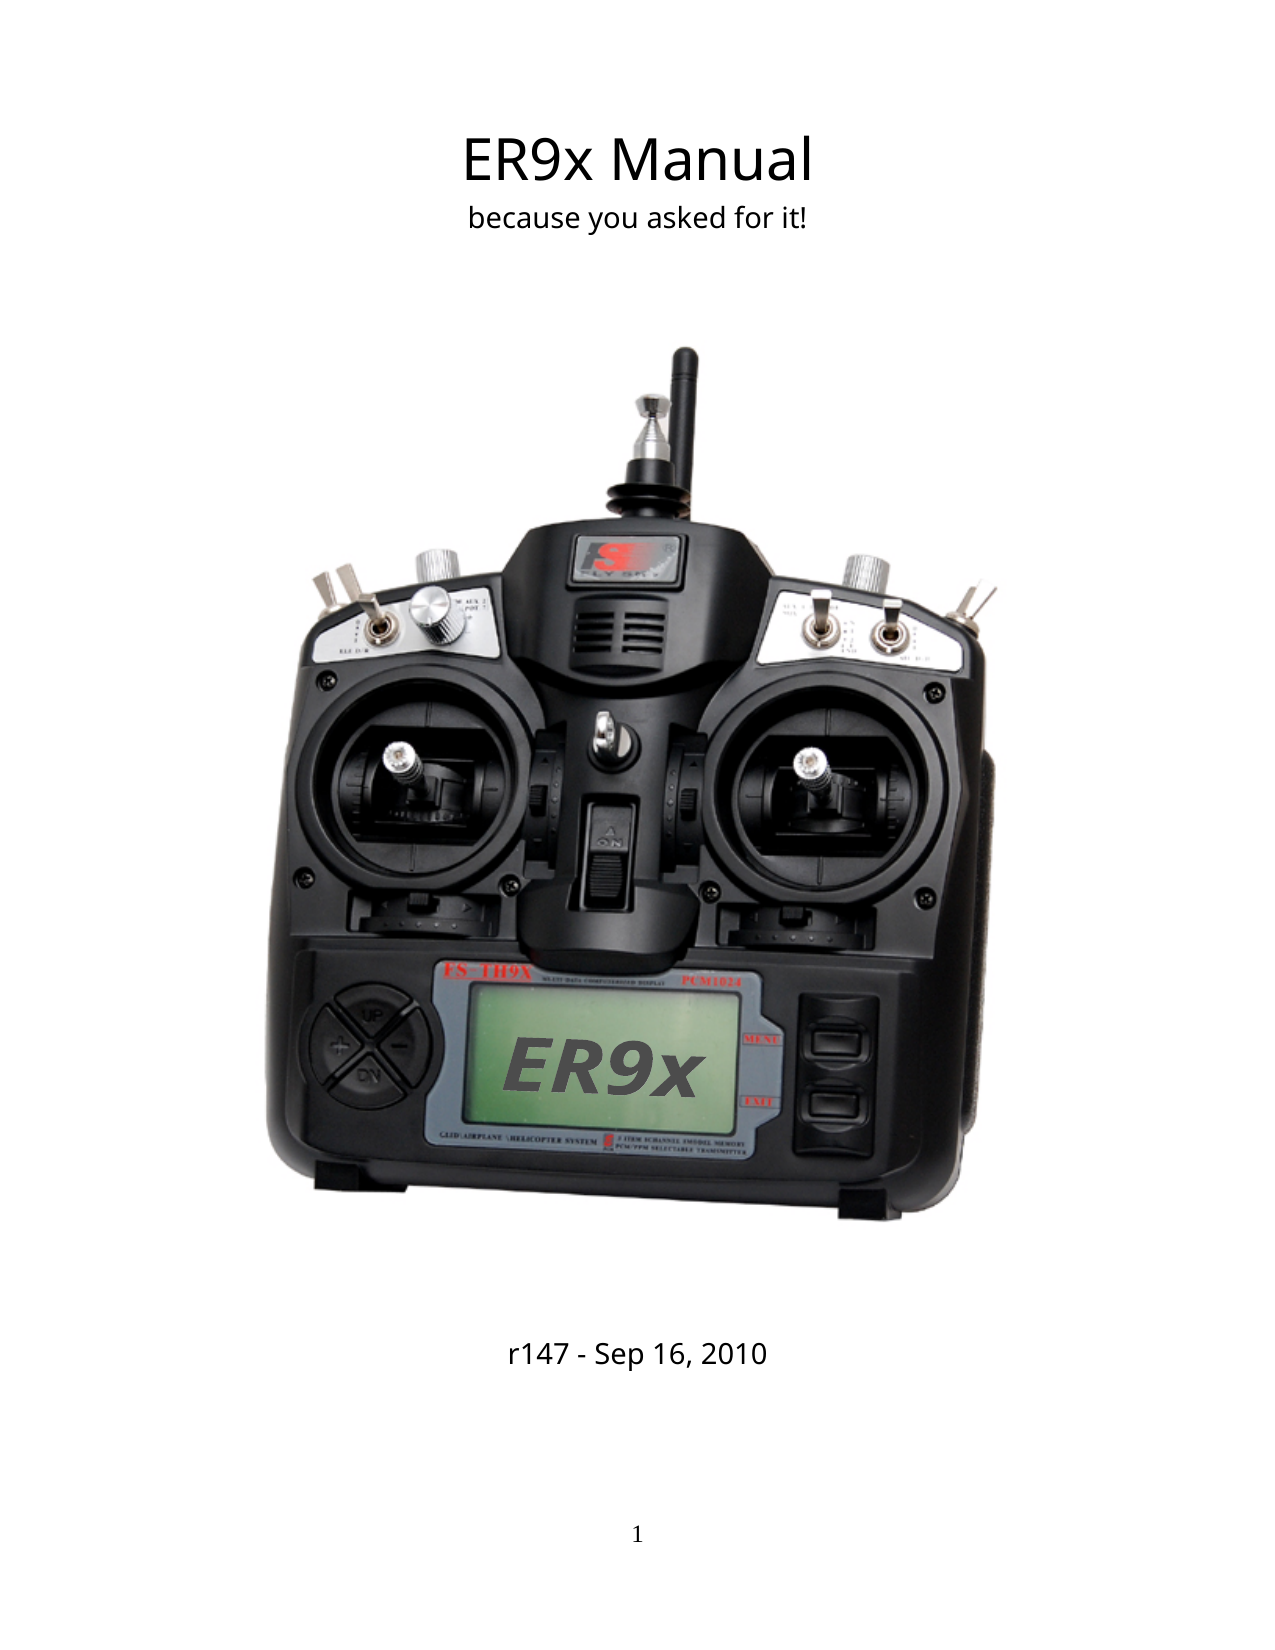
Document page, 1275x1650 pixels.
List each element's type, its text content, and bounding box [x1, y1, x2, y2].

text ER9x Manual [118, 118, 1157, 198]
text r147 - Sep 16, 2010 [118, 1333, 1157, 1373]
picture [168, 316, 1107, 1255]
text because you asked for it! [118, 198, 1157, 237]
